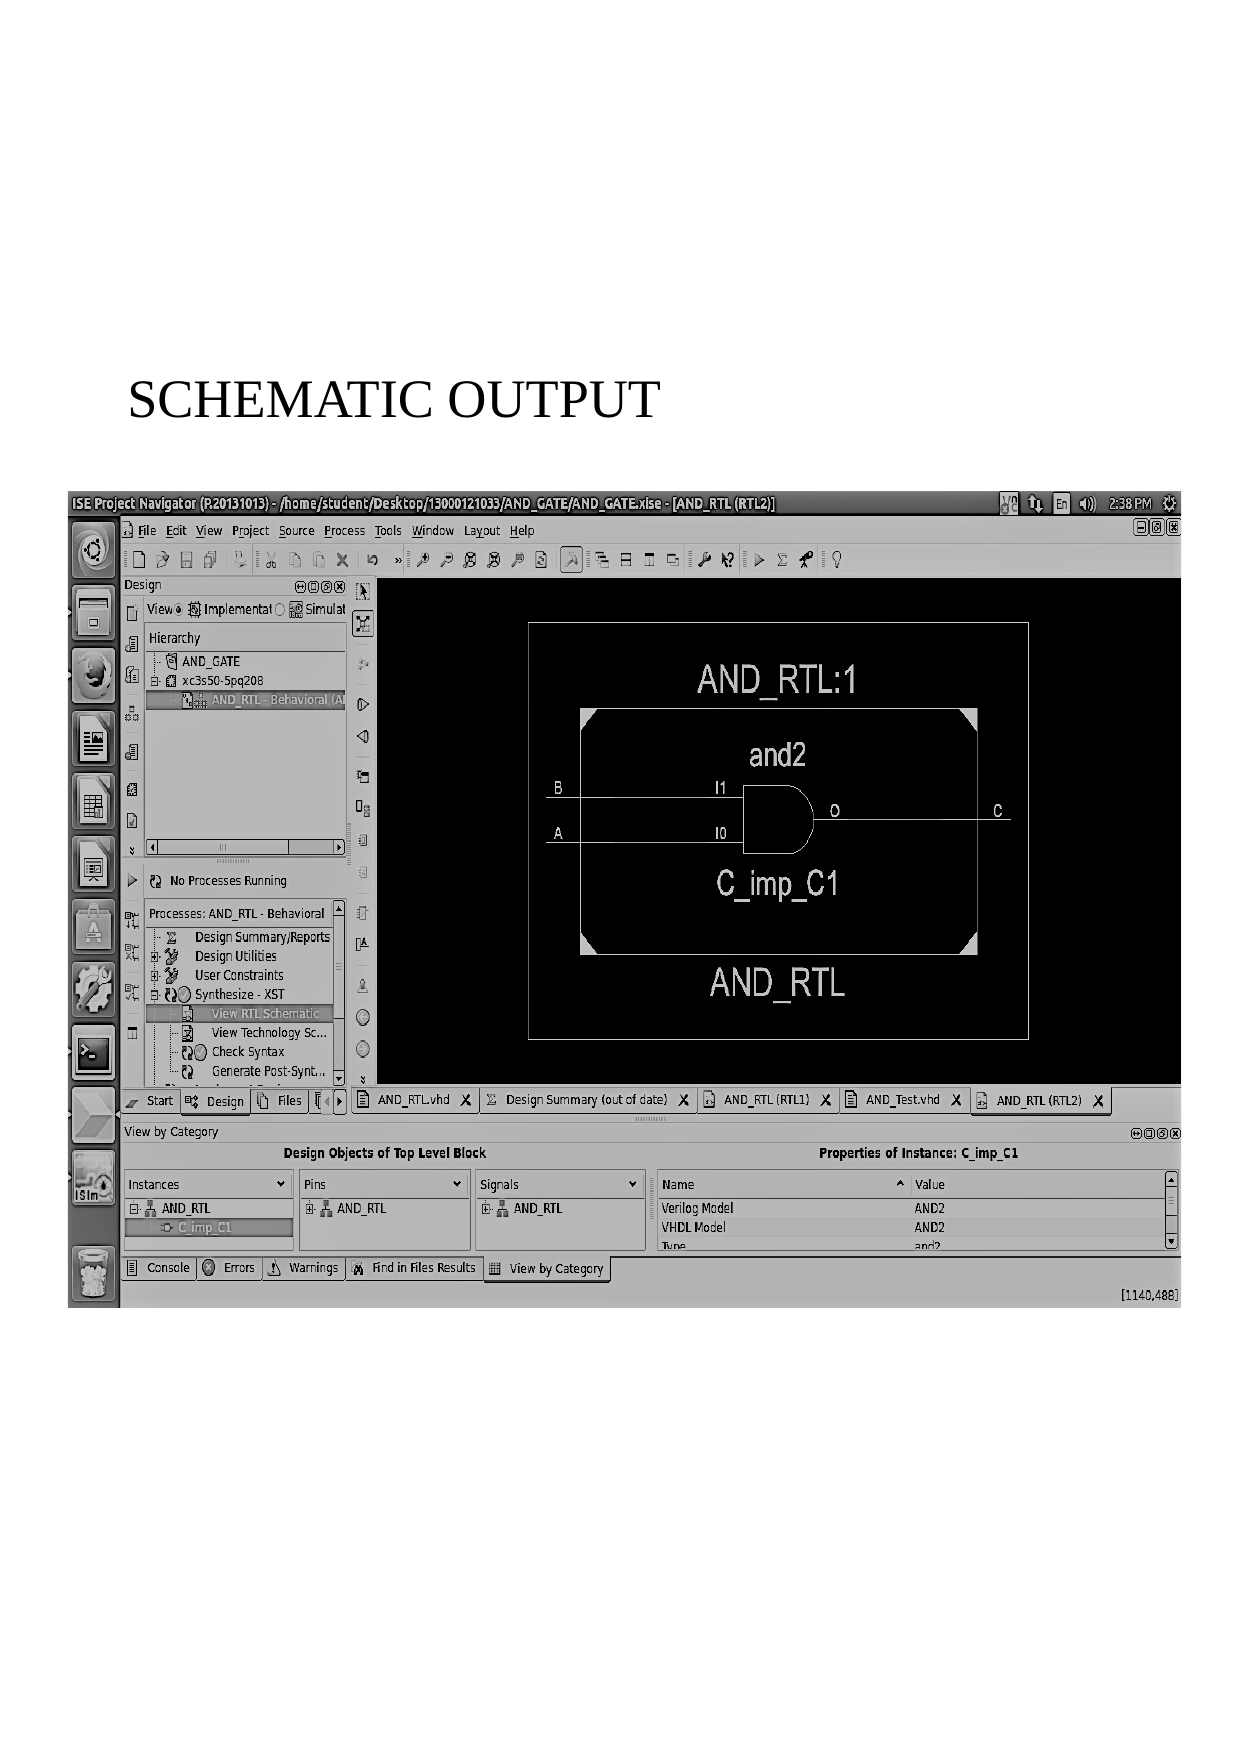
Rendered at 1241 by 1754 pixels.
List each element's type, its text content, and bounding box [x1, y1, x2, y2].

text SCHEMATIC OUTPUT [127, 367, 1122, 429]
picture [67, 491, 1182, 1308]
